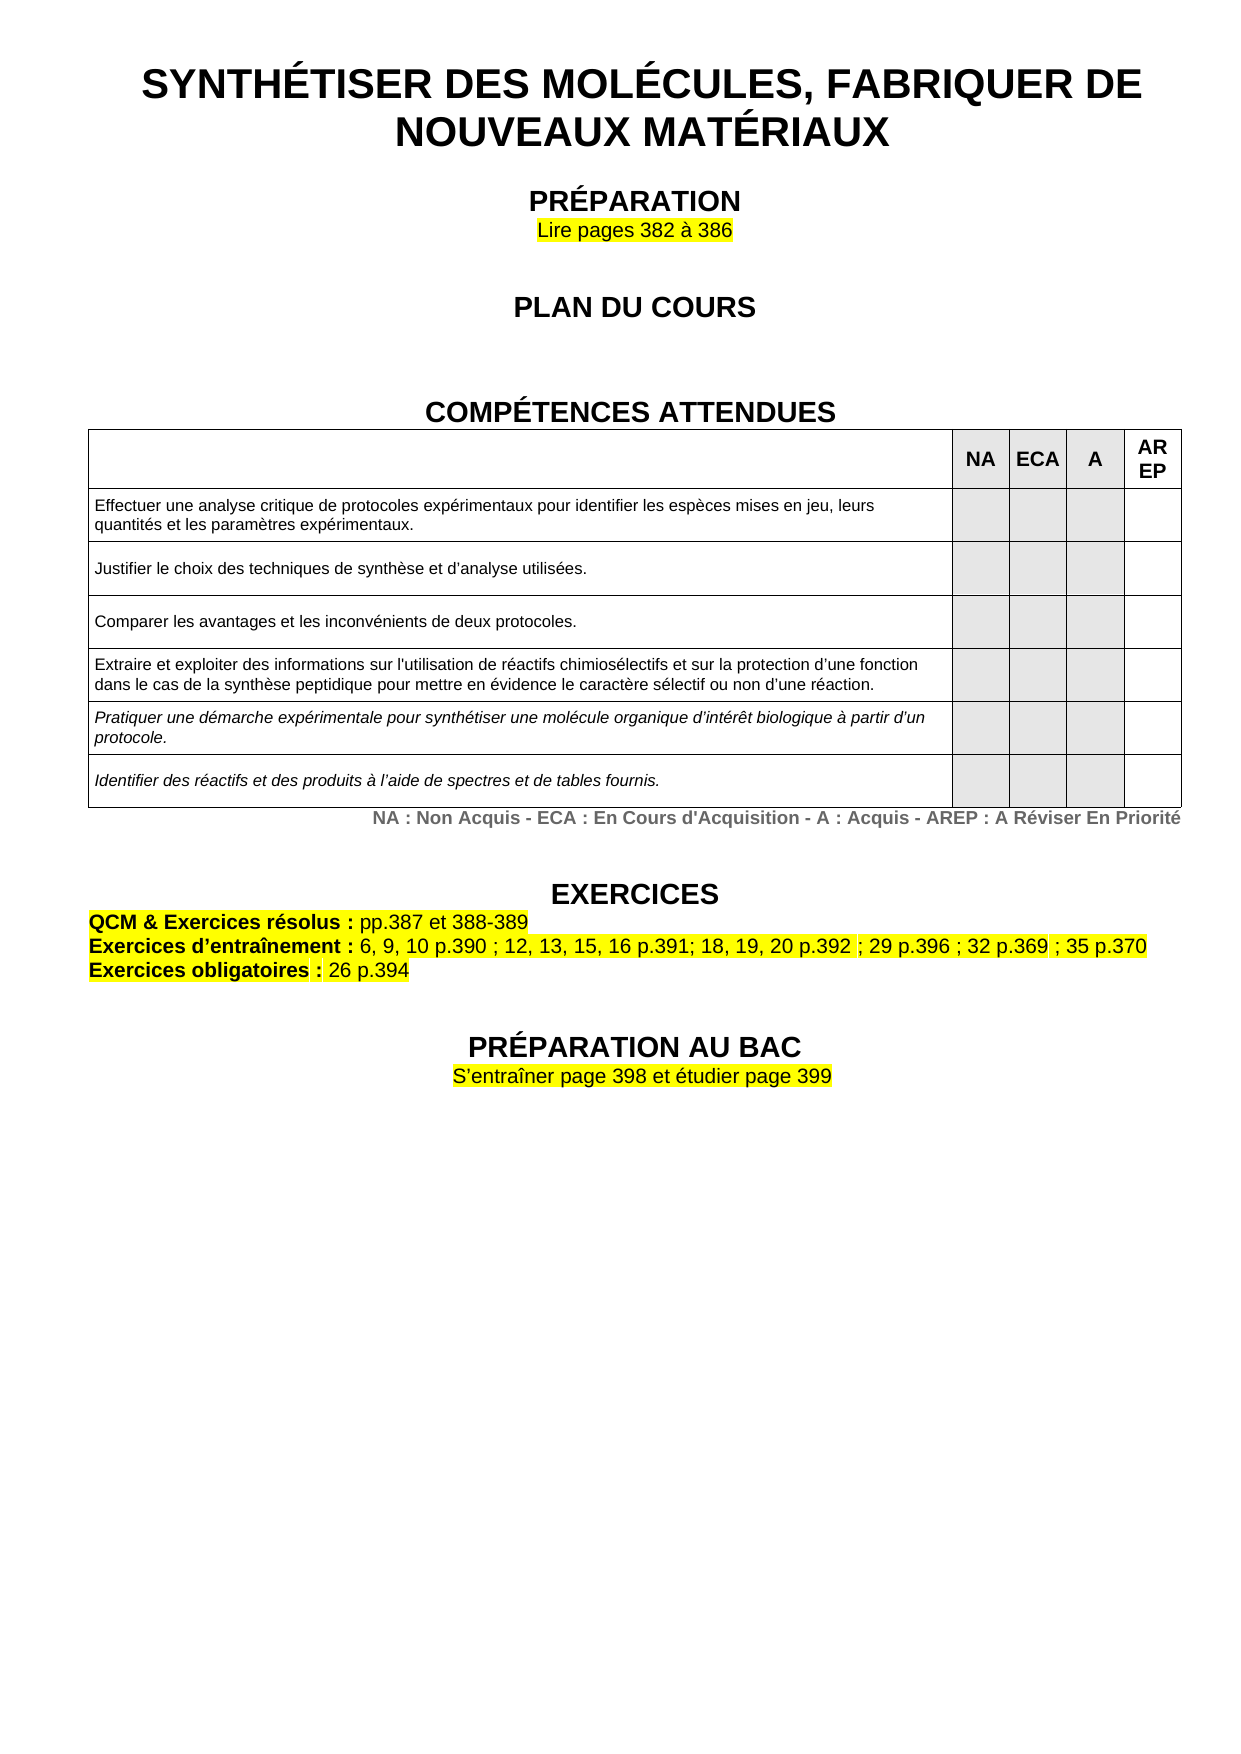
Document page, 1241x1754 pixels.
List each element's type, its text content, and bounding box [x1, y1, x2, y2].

table_header A [1067, 430, 1124, 488]
table_cell [1010, 489, 1066, 541]
table_cell [953, 702, 1009, 754]
table_cell [1067, 702, 1124, 754]
table_cell [1010, 649, 1066, 701]
table_cell [1125, 702, 1181, 754]
table_cell [1125, 596, 1181, 648]
table_cell [953, 596, 1009, 648]
table_cell [1010, 702, 1066, 754]
table_cell Identifier des réactifs et des produits à l’aide de spectres et de tables fournis. [89, 755, 952, 807]
text PLAN DU COURS [88, 290, 1181, 323]
text Exercices obligatoires : 26 p.394 [88, 958, 1181, 982]
table_cell [953, 542, 1009, 594]
table_cell [1010, 755, 1066, 807]
table_cell [1125, 542, 1181, 594]
table_cell [1067, 489, 1124, 541]
text Préparation [88, 184, 1181, 218]
table_header [89, 430, 952, 488]
table_cell [1067, 542, 1124, 594]
table_cell [1067, 649, 1124, 701]
table_cell Comparer les avantages et les inconvénients de deux protocoles. [89, 596, 952, 648]
text NA : Non Acquis - ECA : En Cours d'Acquisition - A : Acquis - AREP : A Réviser En Priorité [88, 808, 1181, 829]
table_cell [1067, 755, 1124, 807]
text S’entraîner page 398 et étudier page 399 [103, 1063, 1181, 1087]
table_cell [1010, 596, 1066, 648]
table_cell [1010, 542, 1066, 594]
table_cell [953, 649, 1009, 701]
text Préparation au bac [88, 1030, 1181, 1063]
table_cell [953, 489, 1009, 541]
table_cell [953, 755, 1009, 807]
text EXERCICES [88, 877, 1181, 910]
table_cell Justifier le choix des techniques de synthèse et d’analyse utilisées. [89, 542, 952, 594]
table_cell Effectuer une analyse critique de protocoles expérimentaux pour identifier les espèces mises en jeu, leurs quantités et les paramètres expérimentaux. [89, 489, 952, 541]
table_cell [1125, 755, 1181, 807]
table_header NA [953, 430, 1009, 488]
table_cell Extraire et exploiter des informations sur l'utilisation de réactifs chimiosélectifs et sur la protection d’une fonction dans le cas de la synthèse peptidique pour mettre en évidence le caractère sélectif ou non d’une réaction. [89, 649, 952, 701]
text Synthétiser des molécules, fabriquer de nouveaux matériaux [103, 59, 1181, 155]
table_cell [1067, 596, 1124, 648]
table_cell [1125, 649, 1181, 701]
table_cell [1125, 489, 1181, 541]
text Compétences attendues [88, 395, 1181, 429]
table_header AR EP [1125, 430, 1181, 488]
table_header ECA [1010, 430, 1066, 488]
table_cell Pratiquer une démarche expérimentale pour synthétiser une molécule organique d’intérêt biologique à partir d’un protocole. [89, 702, 952, 754]
text Exercices d’entraînement : 6, 9, 10 p.390 ; 12, 13, 15, 16 p.391; 18, 19, 20 p.392 ; 29 p.396 ; 32 p.369 ; 35 p.370 [88, 934, 1181, 958]
text QCM & Exercices résolus : pp.387 et 388-389 [88, 910, 1181, 934]
text Lire pages 382 à 386 [88, 218, 1181, 242]
